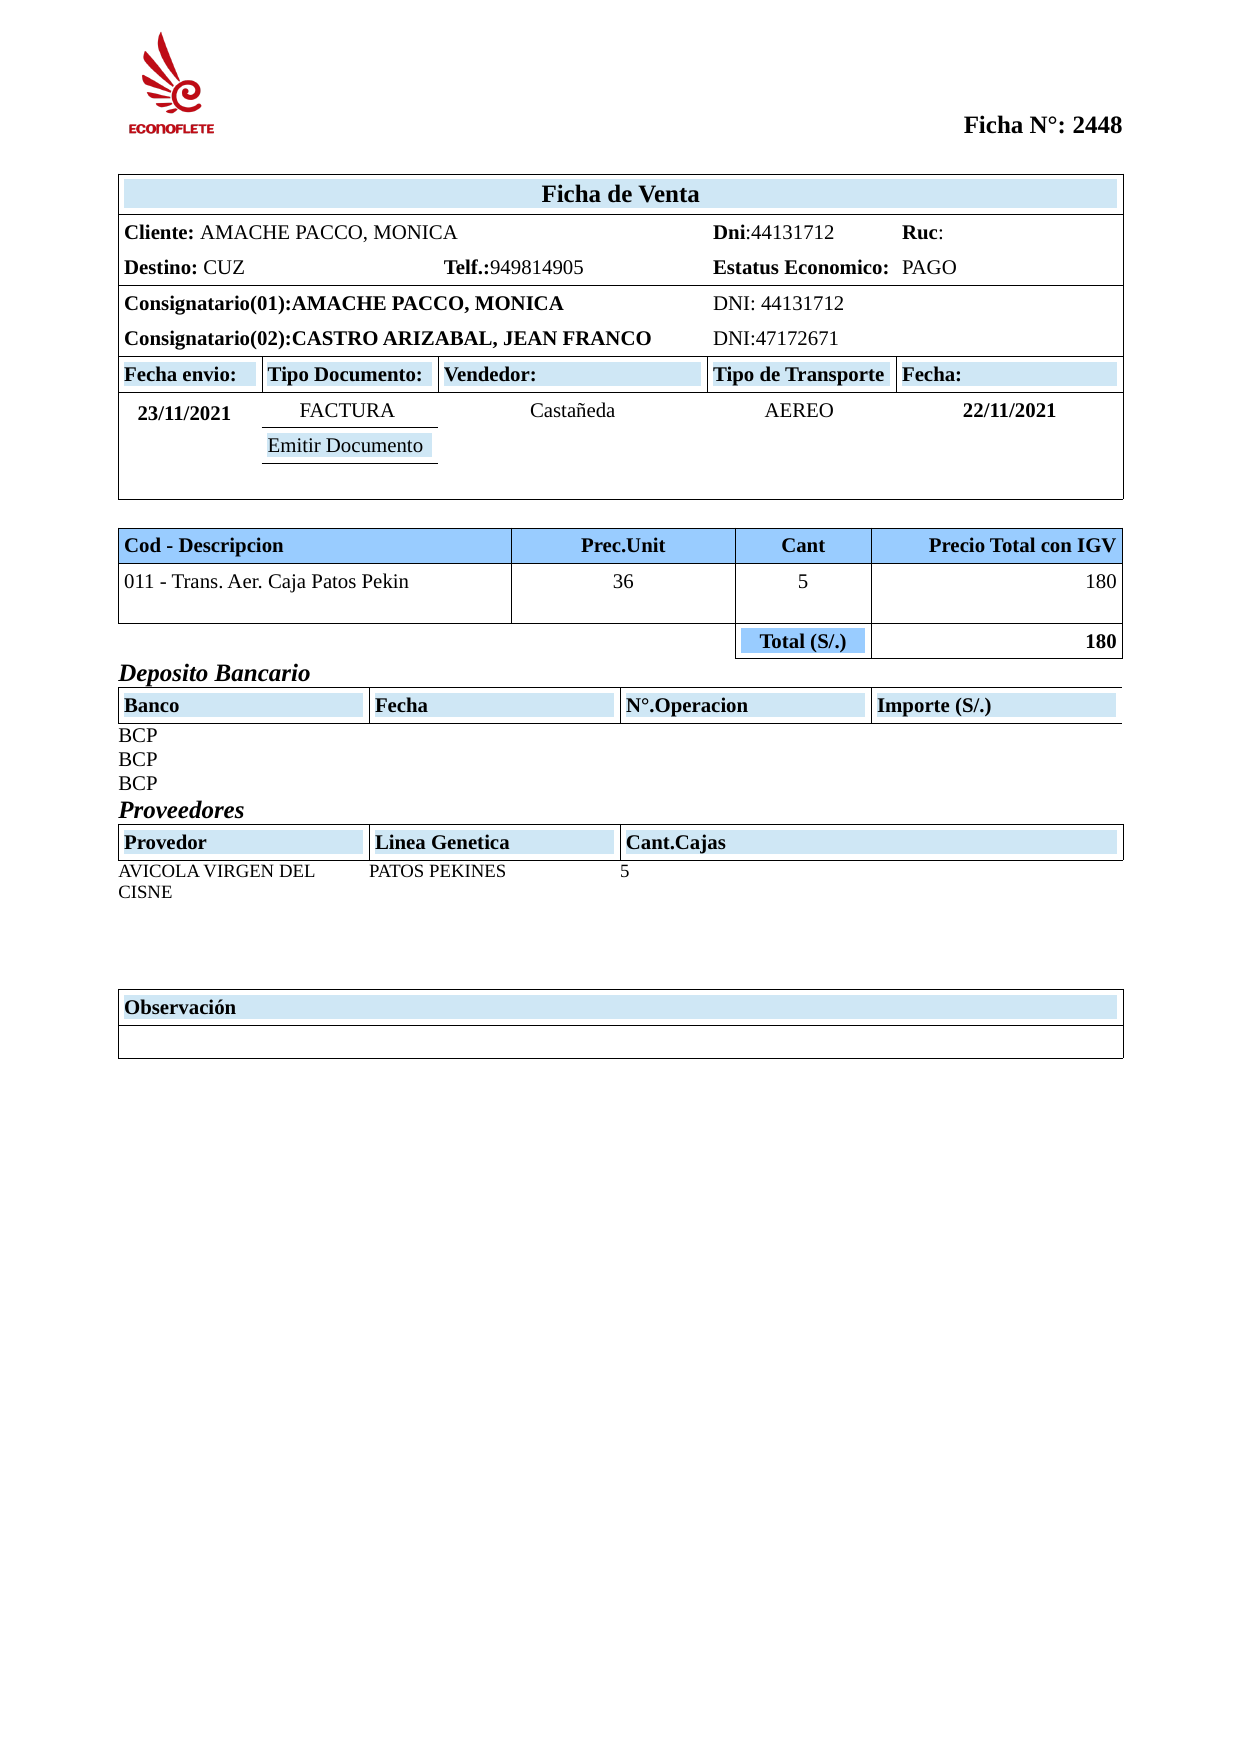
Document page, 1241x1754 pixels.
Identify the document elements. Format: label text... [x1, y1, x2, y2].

table_cell AVICOLA VIRGEN DEL CISNE [118, 861, 369, 903]
table_cell Destino: CUZ [119, 249, 438, 285]
table_cell [871, 771, 1122, 795]
table_cell Consignatario(01):AMACHE PACCO, MONICA [119, 286, 707, 321]
table_cell Tipo de Transporte [708, 357, 896, 392]
table_cell [118, 968, 369, 989]
table_cell [620, 747, 871, 771]
table_cell 36 [512, 564, 735, 623]
table_header Cod - Descripcion [119, 529, 511, 563]
table_cell [620, 771, 871, 795]
table_cell Fecha envio: [119, 357, 262, 392]
table_cell Dni:44131712 [707, 215, 896, 249]
text Deposito Bancario [118, 658, 1122, 687]
table_cell FACTURA [262, 393, 438, 427]
table_cell BCP [118, 771, 369, 795]
table_cell BCP [118, 747, 369, 771]
table_header N°.Operacion [621, 688, 871, 723]
table_cell [118, 924, 369, 946]
table_header Precio Total con IGV [872, 529, 1122, 563]
picture [118, 31, 225, 134]
table_cell [871, 724, 1122, 747]
table_cell [620, 903, 1123, 924]
table_header Importe (S/.) [872, 688, 1122, 723]
table_cell 180 [872, 624, 1122, 658]
table_cell [369, 946, 620, 967]
table_cell [511, 624, 735, 658]
table_cell [118, 903, 369, 924]
table_header Ficha de Venta [119, 175, 1123, 214]
table_cell PAGO [896, 249, 1123, 285]
table_cell [620, 724, 871, 747]
table_header Banco [119, 688, 369, 723]
table_cell Ruc: [896, 215, 1123, 249]
table_cell 5 [620, 861, 1123, 903]
table_cell 22/11/2021 [896, 393, 1123, 498]
table_cell Emitir Documento [262, 428, 438, 463]
table_cell Total (S/.) [736, 624, 871, 658]
table_cell [262, 464, 438, 498]
table_cell 23/11/2021 [119, 393, 262, 498]
table_cell DNI:47172671 [707, 321, 1123, 356]
table_cell AEREO [707, 393, 896, 498]
table_header Cant [736, 529, 871, 563]
table_cell Castañeda [438, 393, 707, 498]
table_cell [620, 924, 1123, 946]
table_cell Consignatario(02):CASTRO ARIZABAL, JEAN FRANCO [119, 321, 707, 356]
table_cell Vendedor: [439, 357, 707, 392]
table_cell 011 - Trans. Aer. Caja Patos Pekin [119, 564, 511, 623]
text Proveedores [118, 795, 1122, 824]
table_header Cant.Cajas [621, 825, 1123, 859]
table_cell [620, 968, 1123, 989]
table_header Fecha [370, 688, 620, 723]
table_cell Telf.:949814905 [438, 249, 707, 285]
table_cell Tipo Documento: [263, 357, 438, 392]
table_header Prec.Unit [512, 529, 735, 563]
table_cell Cliente: AMACHE PACCO, MONICA [119, 215, 707, 249]
table_cell [369, 724, 620, 747]
table_cell 180 [872, 564, 1122, 623]
table_cell [369, 903, 620, 924]
table_header Linea Genetica [370, 825, 620, 859]
table_cell [119, 1026, 1123, 1058]
table_cell [871, 747, 1122, 771]
table_header Provedor [119, 825, 369, 859]
table_cell [369, 968, 620, 989]
table_cell [620, 946, 1123, 967]
table_cell Fecha: [897, 357, 1123, 392]
table_cell PATOS PEKINES [369, 861, 620, 903]
table_cell [118, 946, 369, 967]
table_header Observación [119, 990, 1123, 1024]
table_cell [118, 624, 511, 658]
table_cell [369, 747, 620, 771]
table_cell [369, 771, 620, 795]
table_cell Estatus Economico: [707, 249, 896, 285]
table_cell [369, 924, 620, 946]
table_cell 5 [736, 564, 871, 623]
table_cell DNI: 44131712 [707, 286, 1123, 321]
table_cell BCP [118, 724, 369, 747]
